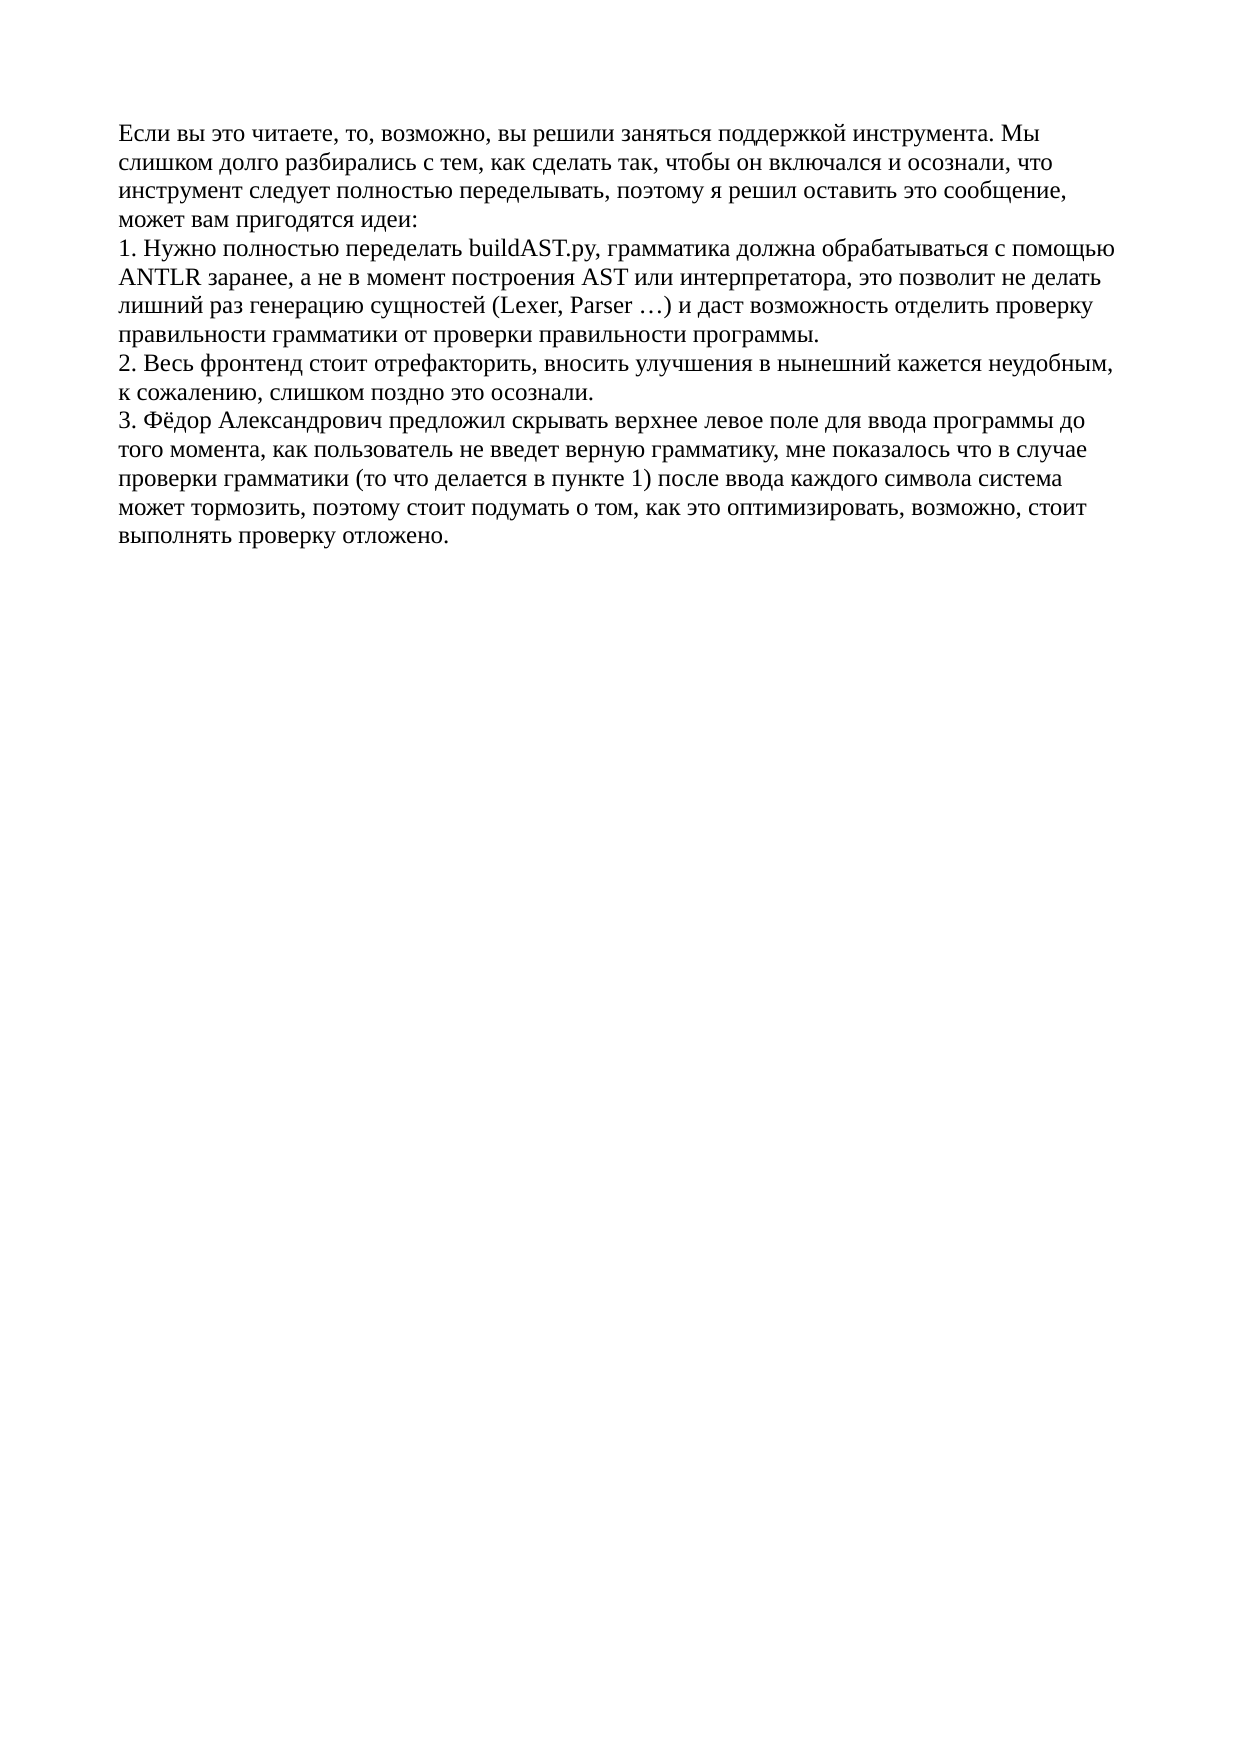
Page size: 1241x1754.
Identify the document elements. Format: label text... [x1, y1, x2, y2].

text 3. Фёдор Александрович предложил скрывать верхнее левое поле для ввода программы до того момента, как пользователь не введет верную грамматику, мне показалось что в случае проверки грамматики (то что делается в пункте 1) после ввода каждого символа система может тормозить, поэтому стоит подумать о том, как это оптимизировать, возможно, стоит выполнять проверку отложено. [118, 406, 1122, 549]
text 2. Весь фронтенд стоит отрефакторить, вносить улучшения в нынешний кажется неудобным, к сожалению, слишком поздно это осознали. [118, 348, 1122, 406]
text 1. Нужно полностью переделать buildAST.py, грамматика должна обрабатываться с помощью ANTLR заранее, а не в момент построения AST или интерпретатора, это позволит не делать лишний раз генерацию сущностей (Lexer, Parser …) и даст возможность отделить проверку правильности грамматики от проверки правильности программы. [118, 233, 1122, 348]
text Если вы это читаете, то, возможно, вы решили заняться поддержкой инструмента. Мы слишком долго разбирались с тем, как сделать так, чтобы он включался и осознали, что инструмент следует полностью переделывать, поэтому я решил оставить это сообщение, может вам пригодятся идеи: [118, 118, 1122, 233]
